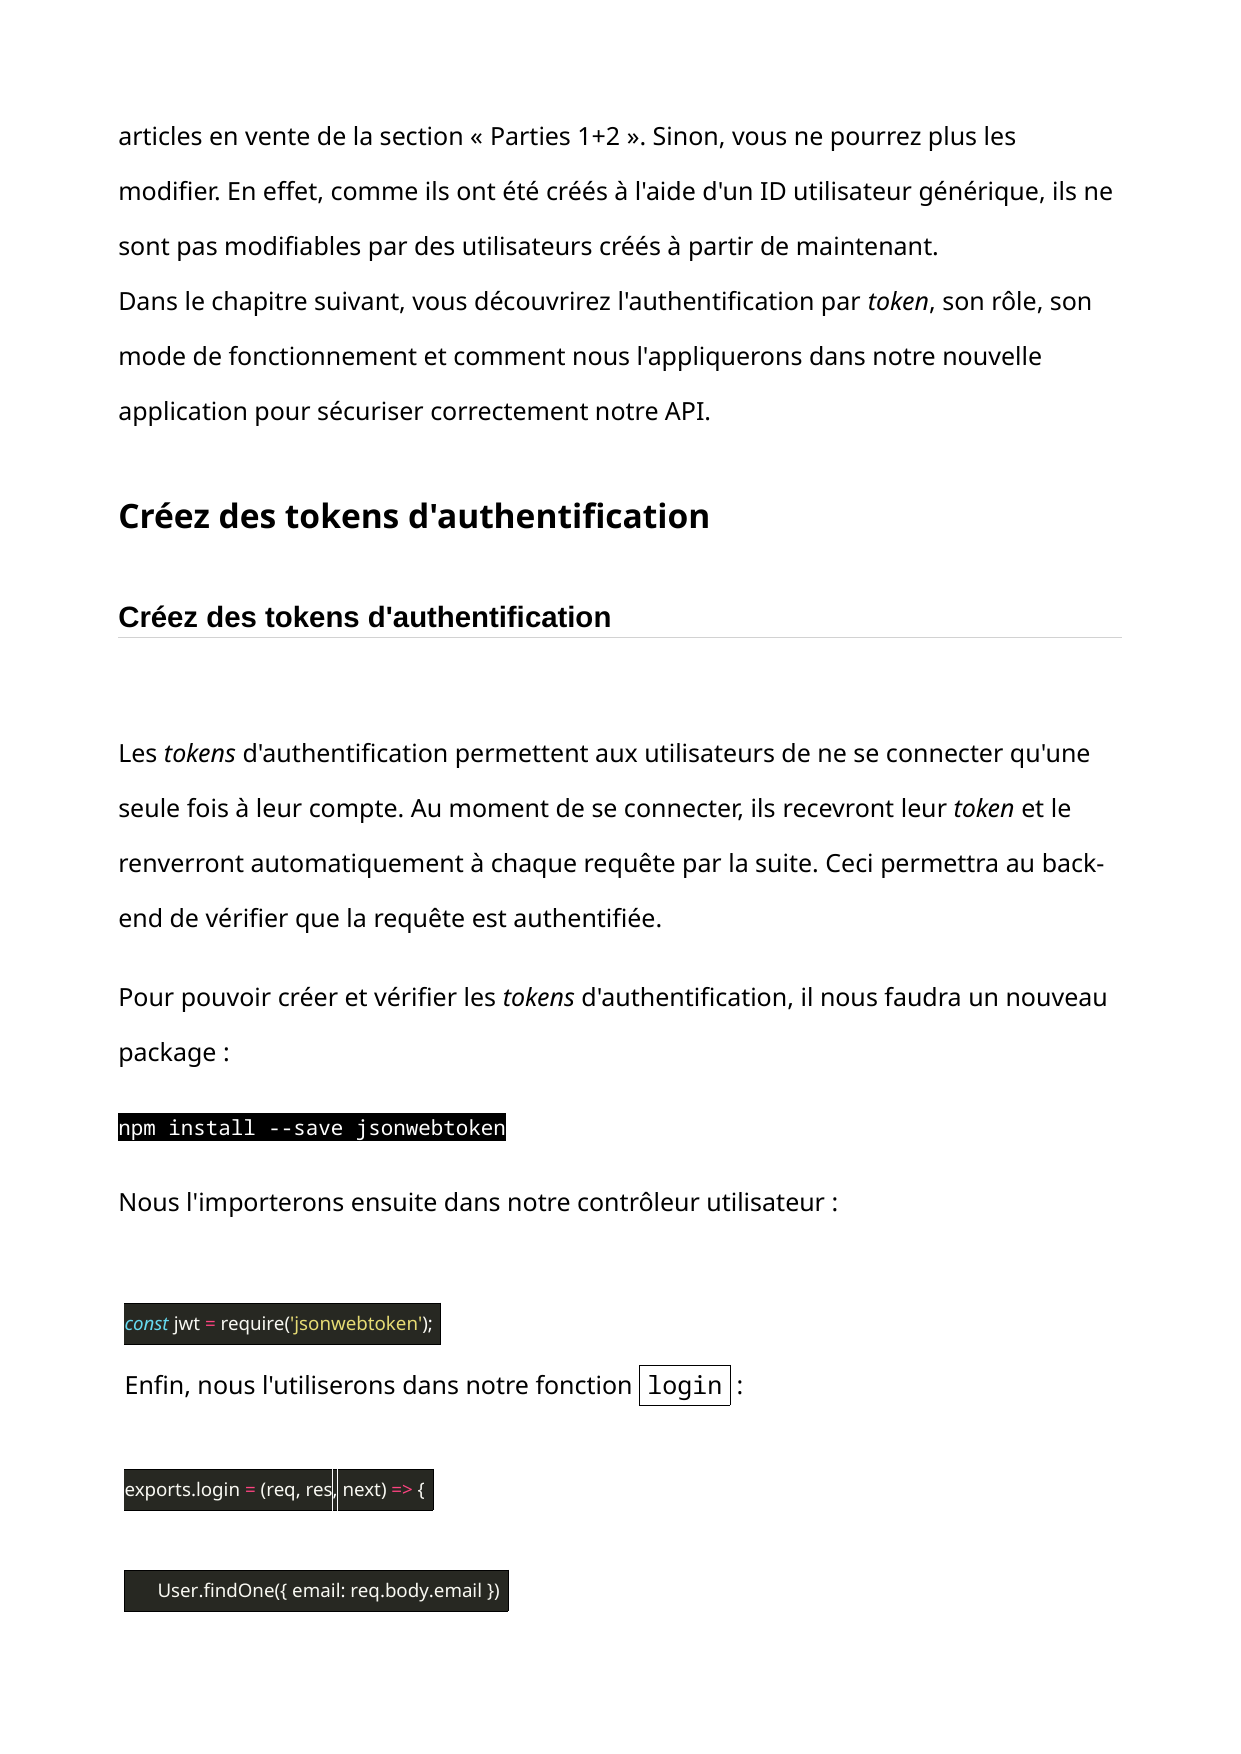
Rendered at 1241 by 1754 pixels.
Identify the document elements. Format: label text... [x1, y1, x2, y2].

text Nous l'importerons ensuite dans notre contrôleur utilisateur : [118, 1185, 1122, 1219]
text [509, 1570, 1111, 1611]
text [441, 1303, 1111, 1344]
text Les tokens d'authentification permettent aux utilisateurs de ne se connecter qu'une seule fois à leur compte. Au moment de se connecter, ils recevront leur token et le renverront automatiquement à chaque requête par la suite. Ceci permettra au back-end de vérifier que la requête est authentifiée. [118, 736, 1122, 935]
text Enfin, nous l'utiliserons dans notre fonction [124, 1365, 639, 1405]
text Pour pouvoir créer et vérifier les tokens d'authentification, il nous faudra un nouveau package : [118, 979, 1122, 1068]
subtitle Créez des tokens d'authentification [118, 600, 1122, 637]
subtitle Créez des tokens d'authentification [118, 493, 1122, 539]
text exports.login = (req, res, next) => { [124, 1470, 433, 1510]
text : [731, 1365, 1116, 1405]
text const jwt = require('jsonwebtoken'); [124, 1304, 440, 1344]
text User.findOne({ email: req.body.email }) [125, 1571, 508, 1611]
text login [640, 1366, 730, 1405]
text articles en vente de la section « Parties 1+2 ». Sinon, vous ne pourrez plus les modifier. En effet, comme ils ont été créés à l'aide d'un ID utilisateur générique, ils ne sont pas modifiables par des utilisateurs créés à partir de maintenant. [118, 118, 1122, 262]
text [434, 1469, 1111, 1510]
text npm install --save jsonwebtoken [118, 1113, 1122, 1141]
text Dans le chapitre suivant, vous découvrirez l'authentification par token, son rôle, son mode de fonctionnement et comment nous l'appliquerons dans notre nouvelle application pour sécuriser correctement notre API. [118, 283, 1122, 428]
